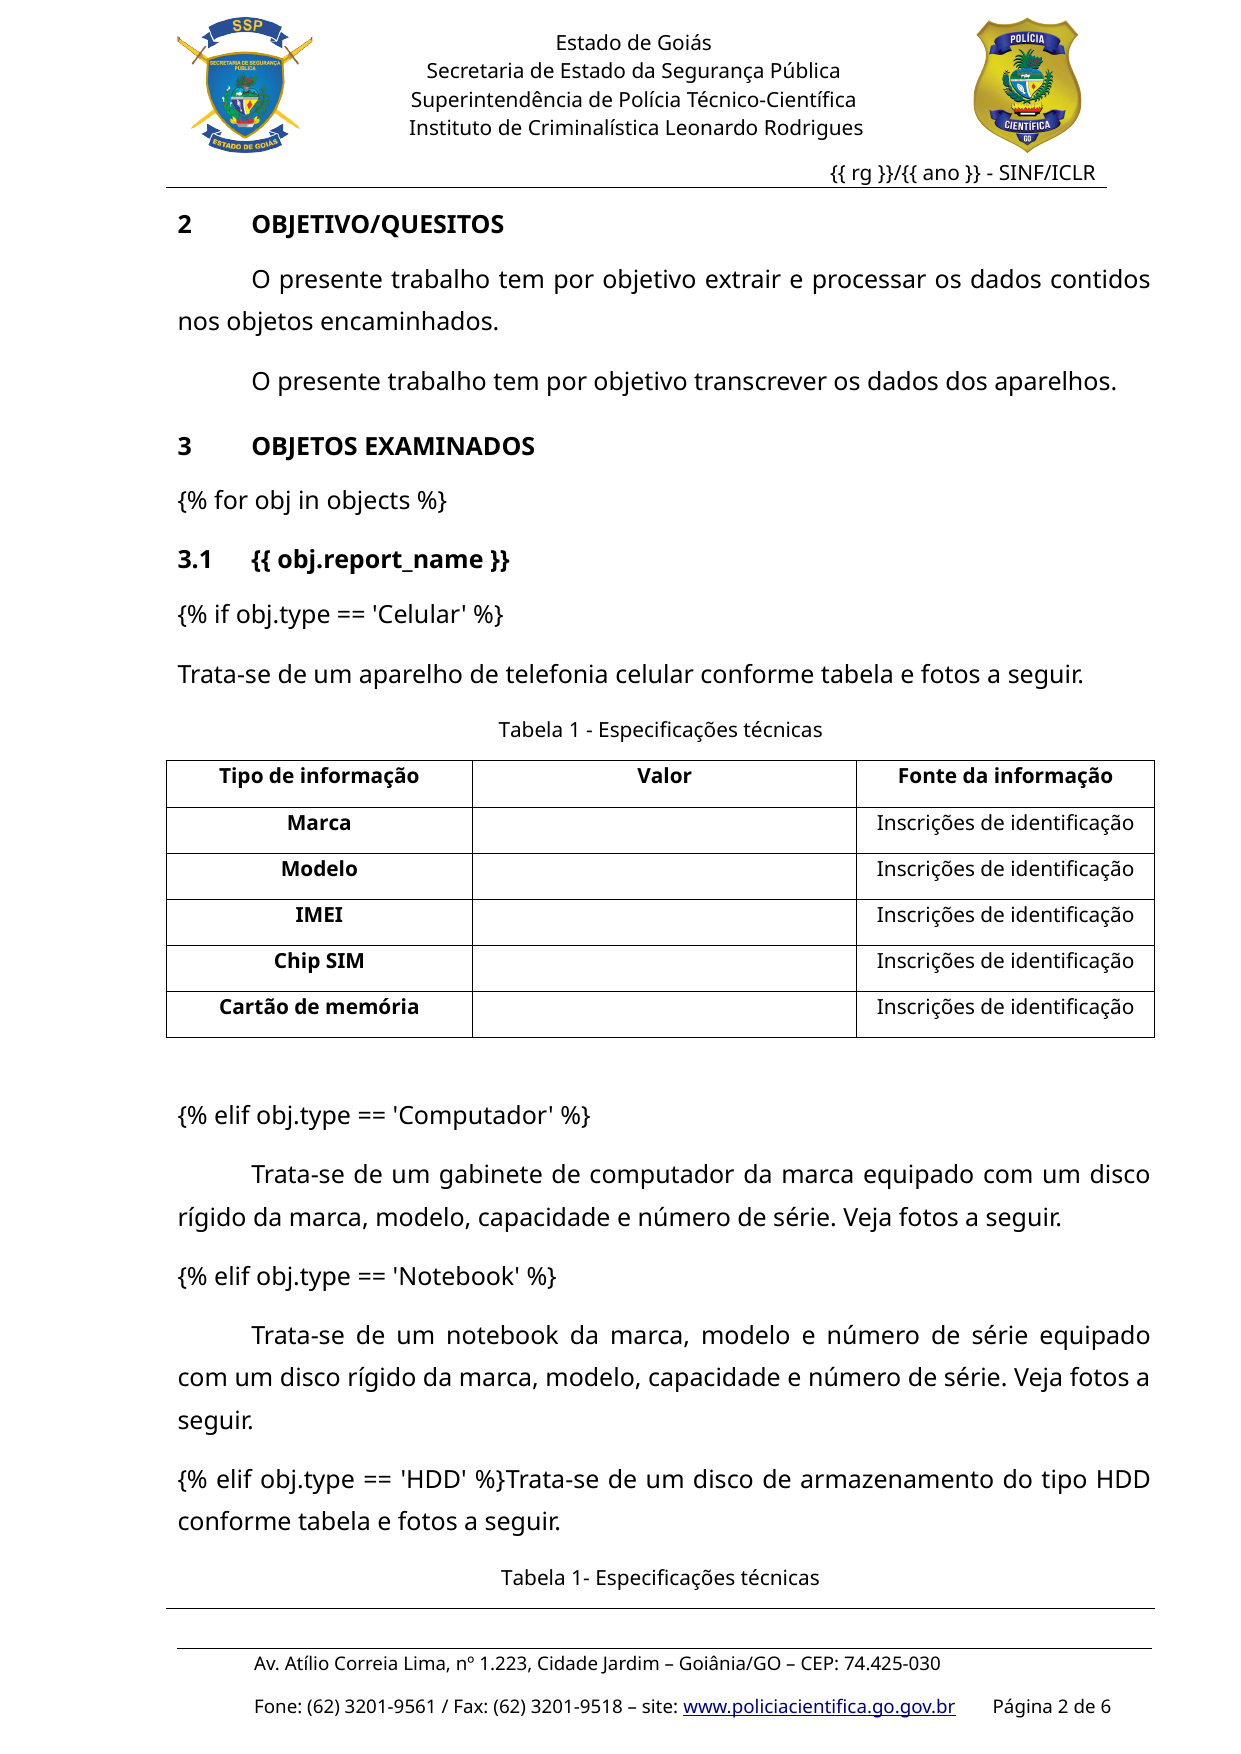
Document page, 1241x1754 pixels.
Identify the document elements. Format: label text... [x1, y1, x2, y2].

table_cell Modelo [167, 854, 472, 899]
table_cell Inscrições de identificação [857, 900, 1154, 945]
text {% elif obj.type == 'Computador' %} [177, 1097, 1152, 1132]
table_cell Inscrições de identificação [857, 808, 1154, 853]
text O presente trabalho tem por objetivo extrair e processar os dados contidos nos objetos encaminhados. [177, 262, 1152, 338]
table_cell IMEI [167, 900, 472, 945]
text Trata-se de um aparelho de telefonia celular conforme tabela e fotos a seguir. [177, 656, 1152, 690]
table_cell [473, 808, 856, 853]
table_cell Fonte da informação [857, 761, 1154, 807]
table_cell Inscrições de identificação [857, 992, 1154, 1037]
text Trata-se de um notebook da marca, modelo e número de série equipado com um disco rígido da marca, modelo, capacidade e número de série. Veja fotos a seguir. [177, 1317, 1152, 1436]
table_cell Inscrições de identificação [857, 854, 1154, 899]
text {% elif obj.type == 'Notebook' %} [177, 1258, 1152, 1292]
table_cell Valor [473, 761, 856, 807]
table_cell Chip SIM [167, 946, 472, 991]
table_cell [473, 854, 856, 899]
table_header Tabela 1 - Especificações técnicas [166, 715, 1155, 760]
picture [177, 17, 313, 153]
table_cell [473, 900, 856, 945]
text O presente trabalho tem por objetivo transcrever os dados dos aparelhos. [177, 363, 1152, 397]
table_cell Tipo de informação [167, 761, 472, 807]
table_cell [473, 992, 856, 1037]
text Trata-se de um gabinete de computador da marca equipado com um disco rígido da marca, modelo, capacidade e número de série. Veja fotos a seguir. [177, 1157, 1152, 1233]
subtitle OBJETIVO/QUESITOS [177, 207, 1152, 241]
picture [973, 17, 1082, 153]
text {% for obj in objects %} [177, 483, 1152, 517]
table_cell Inscrições de identificação [857, 946, 1154, 991]
subtitle OBJETOS EXAMINADOS [177, 428, 1152, 462]
table_cell Cartão de memória [167, 992, 472, 1037]
table_cell Marca [167, 808, 472, 853]
table_cell [473, 946, 856, 991]
table_header Tabela 1- Especificações técnicas [166, 1563, 1155, 1608]
text {% elif obj.type == 'HDD' %}Trata-se de um disco de armazenamento do tipo HDD conforme tabela e fotos a seguir. [177, 1461, 1152, 1538]
subtitle {{ obj.report_name }} [177, 542, 1152, 576]
text {% if obj.type == 'Celular' %} [177, 597, 1152, 631]
